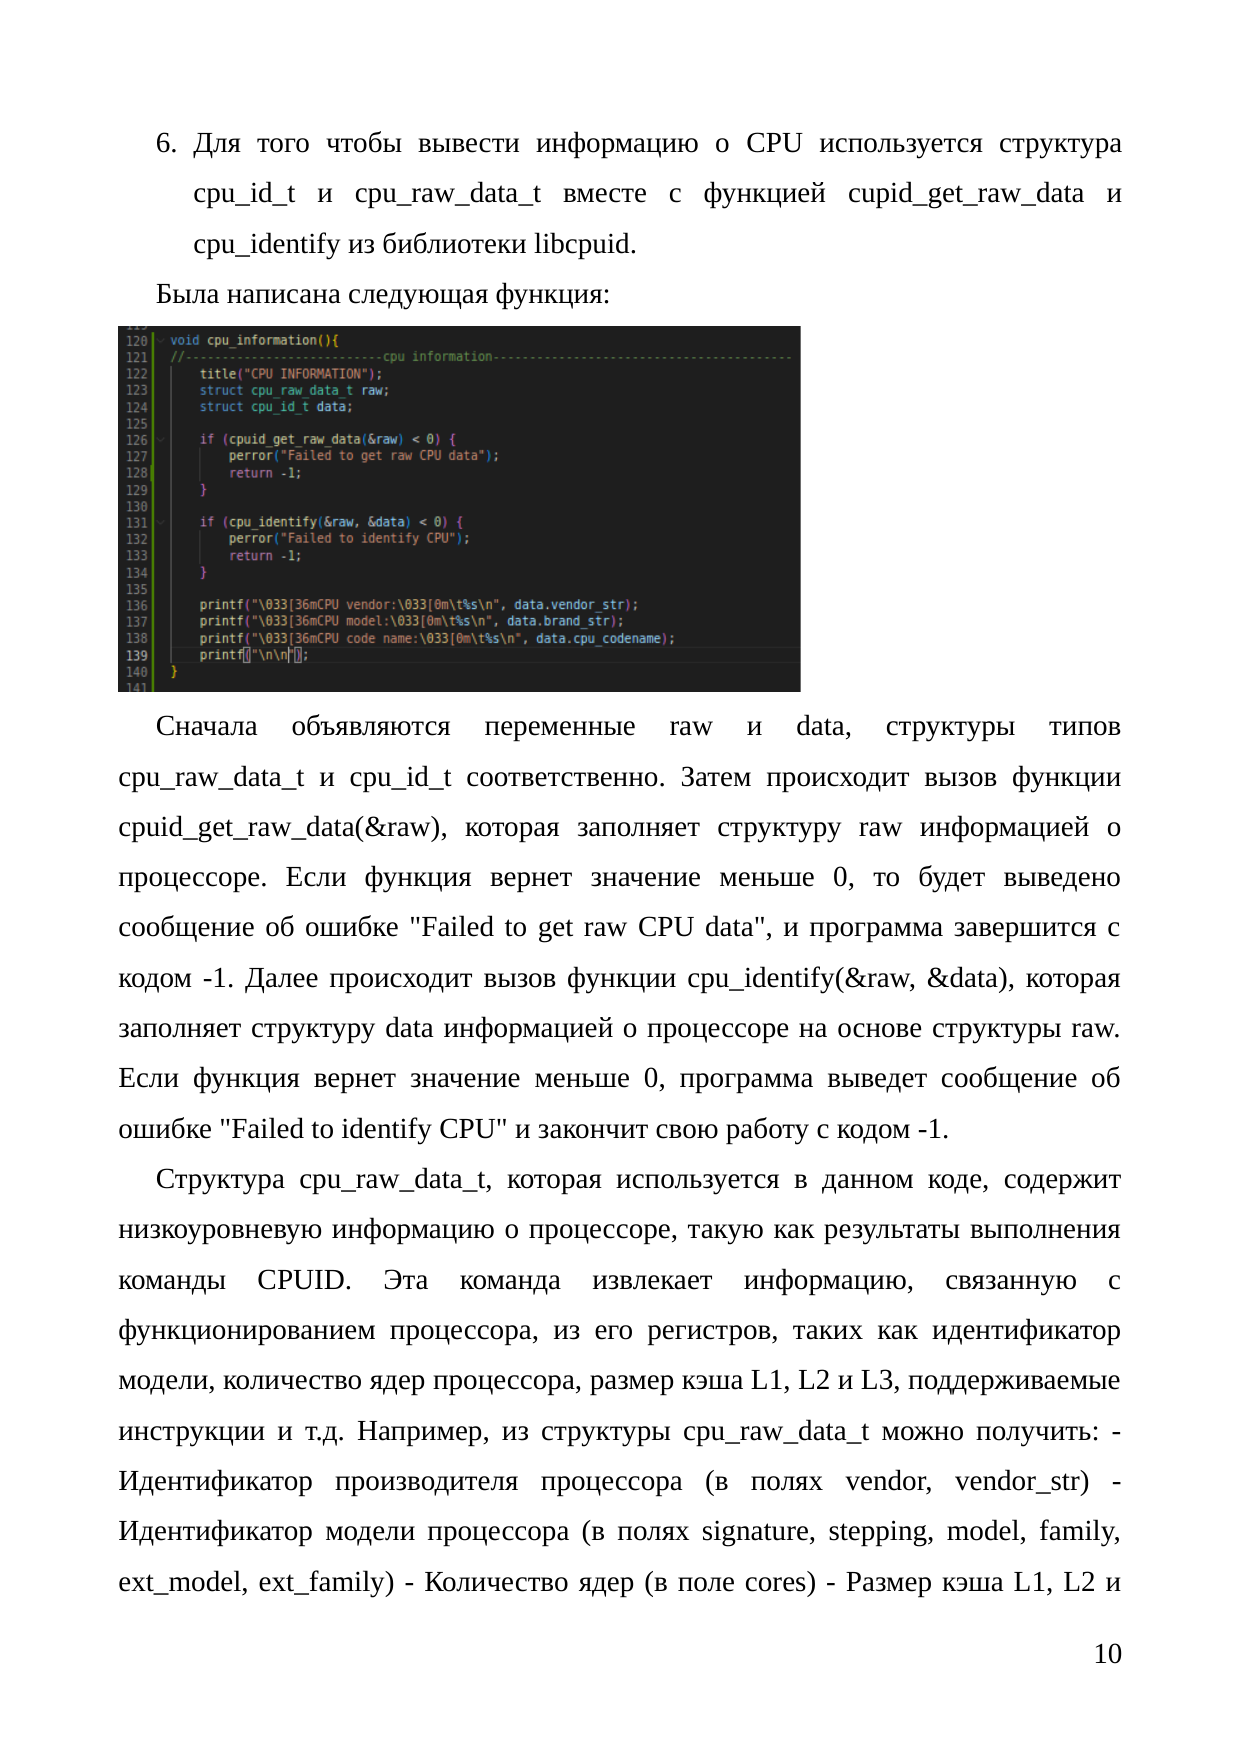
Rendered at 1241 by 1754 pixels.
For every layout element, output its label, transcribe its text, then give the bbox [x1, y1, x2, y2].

text Сначала объявляются переменные raw и data, структуры типов cpu_raw_data_t и cpu_id_t соответственно. Затем происходит вызов функции cpuid_get_raw_data(&raw), которая заполняет структуру raw информацией о процессоре. Если функция вернет значение меньше 0, то будет выведено сообщение об ошибке "Failed to get raw CPU data", и программа завершится с кодом -1. Далее происходит вызов функции cpu_identify(&raw, &data), которая заполняет структуру data информацией о процессоре на основе структуры raw. Если функция вернет значение меньше 0, программа выведет сообщение об ошибке "Failed to identify CPU" и закончит свою работу с кодом -1. [118, 708, 1122, 1144]
list Для того чтобы вывести информацию о CPU используется структура cpu_id_t и cpu_raw_data_t вместе с функцией cupid_get_raw_data и cpu_identify из библиотеки libcpuid. [156, 125, 1122, 259]
text Структура cpu_raw_data_t, которая используется в данном коде, содержит низкоуровневую информацию о процессоре, такую как результаты выполнения команды CPUID. Эта команда извлекает информацию, связанную с функционированием процессора, из его регистров, таких как идентификатор модели, количество ядер процессора, размер кэша L1, L2 и L3, поддерживаемые инструкции и т.д. Например, из структуры cpu_raw_data_t можно получить: - Идентификатор производителя процессора (в полях vendor, vendor_str) - Идентификатор модели процессора (в полях signature, stepping, model, family, ext_model, ext_family) - Количество ядер (в поле cores) - Размер кэша L1, L2 и [118, 1161, 1122, 1597]
text Была написана следующая функция: [156, 276, 1122, 310]
